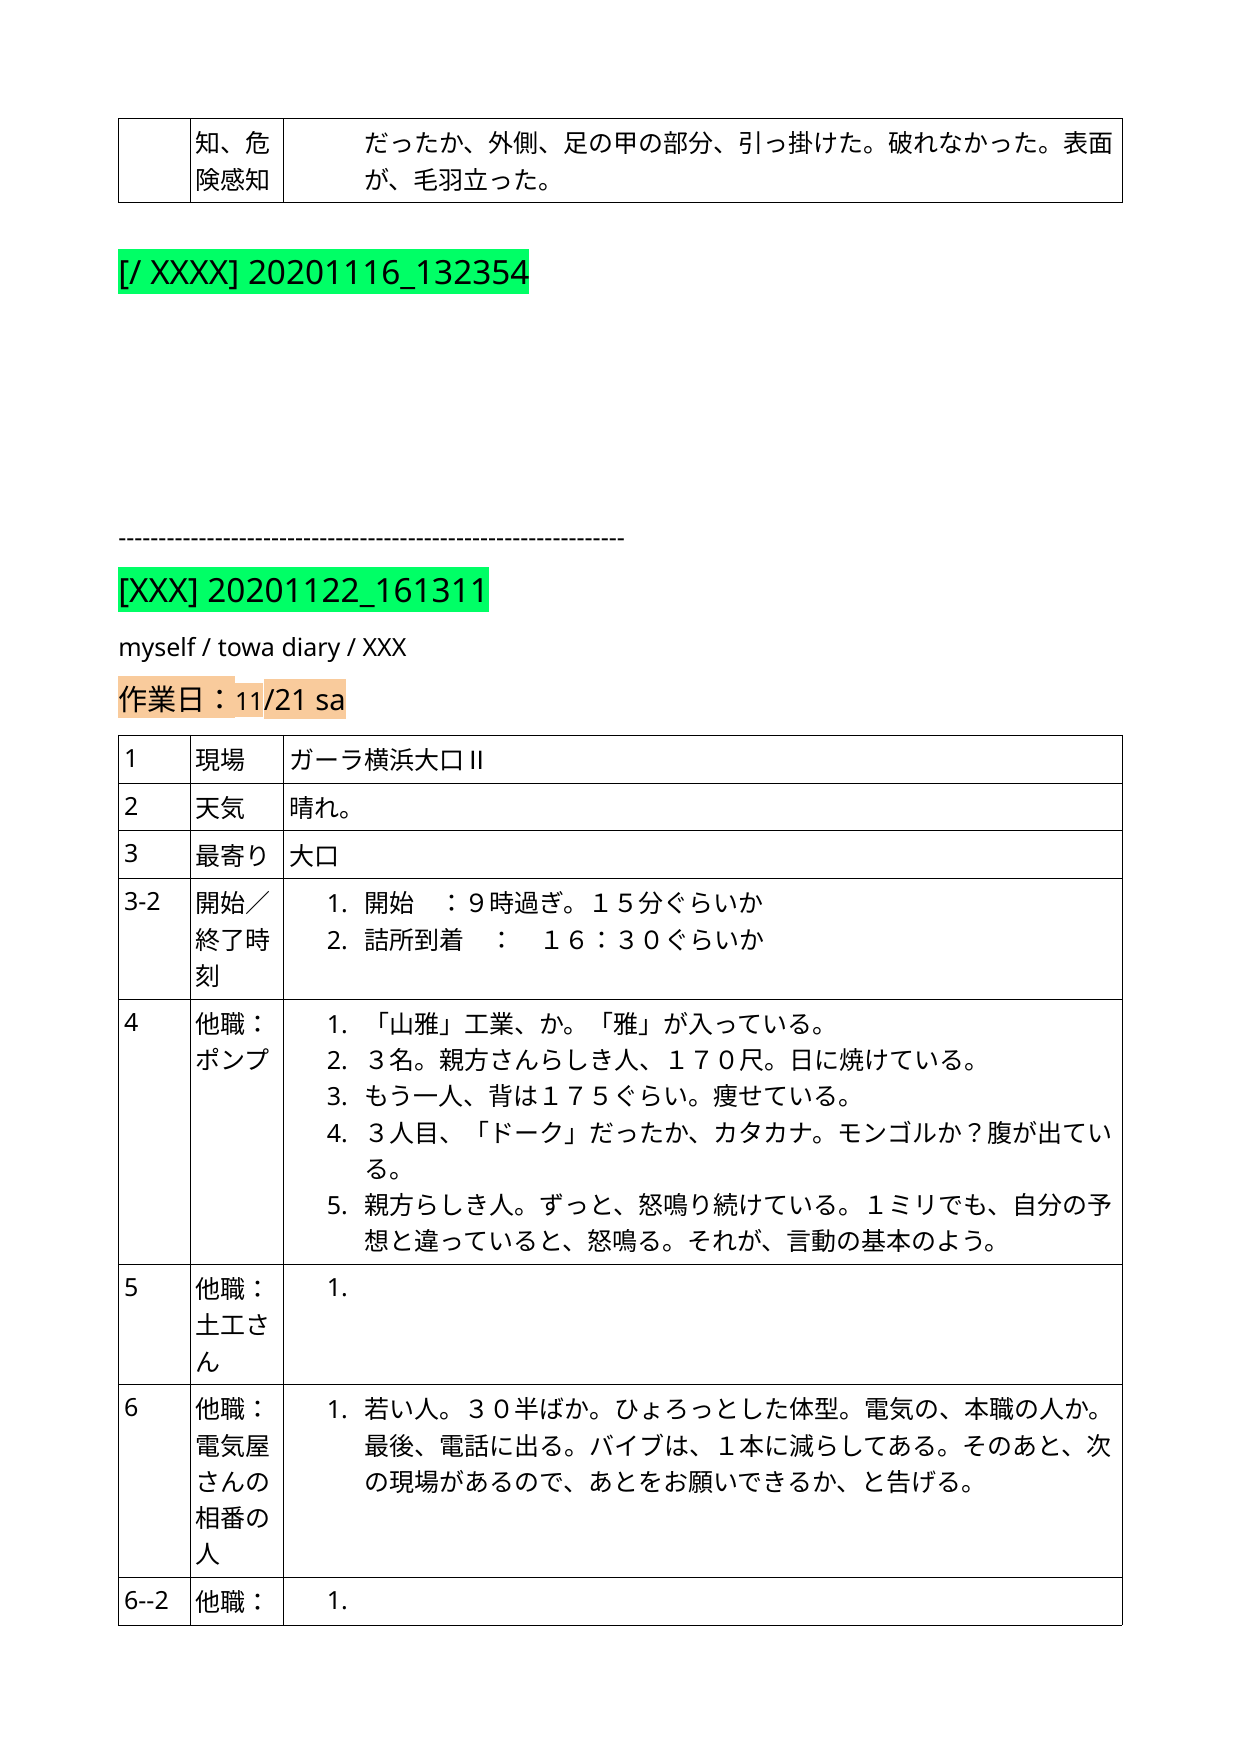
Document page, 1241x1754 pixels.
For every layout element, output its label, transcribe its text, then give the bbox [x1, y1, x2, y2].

text myself / towa diary / XXX [118, 630, 1122, 664]
text [XXX] 20201122_161311 [118, 567, 1122, 612]
table_header ガーラ横浜大口Ⅱ [284, 736, 1122, 782]
table_cell だったか、外側、足の甲の部分、引っ掛けた。破れなかった。表面が、毛羽立った。 [284, 119, 1122, 202]
table_cell 2 [119, 784, 190, 830]
table_cell 5 [119, 1265, 190, 1384]
table_cell 4 [119, 1000, 190, 1264]
table_header 現場 [191, 736, 283, 782]
table_cell 他職：電気屋さんの相番の人 [191, 1385, 283, 1577]
table_cell 他職：土工さん [191, 1265, 283, 1384]
table_cell 他職： [191, 1578, 283, 1625]
table_cell 天気 [191, 784, 283, 830]
text --------------------------------------------------------------- [118, 520, 1122, 554]
table_cell 3 [119, 831, 190, 878]
table_cell 知、危険感知 [191, 119, 283, 202]
text [/ XXXX] 20201116_132354 [118, 249, 1122, 294]
table_cell 「山雅」工業、か。「雅」が入っている。 ３名。親方さんらしき人、１７０尺。日に焼けている。 もう一人、背は１７５ぐらい。痩せている。 ３人目、「ドーク」だったか、カタカナ。モンゴルか？腹が出ている。 親方らしき人。ずっと、怒鳴り続けている。１ミリでも、自分の予想と違っていると、怒鳴る。それが、言動の基本のよう。 [284, 1000, 1122, 1264]
table_cell 開始／終了時刻 [191, 879, 283, 998]
table_cell [284, 1265, 1122, 1384]
table_cell 晴れ。 [284, 784, 1122, 830]
table_cell 若い人。３０半ばか。ひょろっとした体型。電気の、本職の人か。最後、電話に出る。バイブは、１本に減らしてある。そのあと、次の現場があるので、あとをお願いできるか、と告げる。 [284, 1385, 1122, 1577]
text 作業日：11/21 sa [118, 676, 1122, 719]
table_cell 他職：ポンプ [191, 1000, 283, 1264]
table_header 1 [119, 736, 190, 782]
table_cell 大口 [284, 831, 1122, 878]
table_cell [284, 1578, 1122, 1625]
table_cell 6 [119, 1385, 190, 1577]
table_cell 開始 ：９時過ぎ。１５分ぐらいか 詰所到着 ： １６：３０ぐらいか [284, 879, 1122, 998]
table_cell [119, 119, 190, 202]
table_cell 3-2 [119, 879, 190, 998]
table_cell 最寄り [191, 831, 283, 878]
table_cell 6--2 [119, 1578, 190, 1625]
